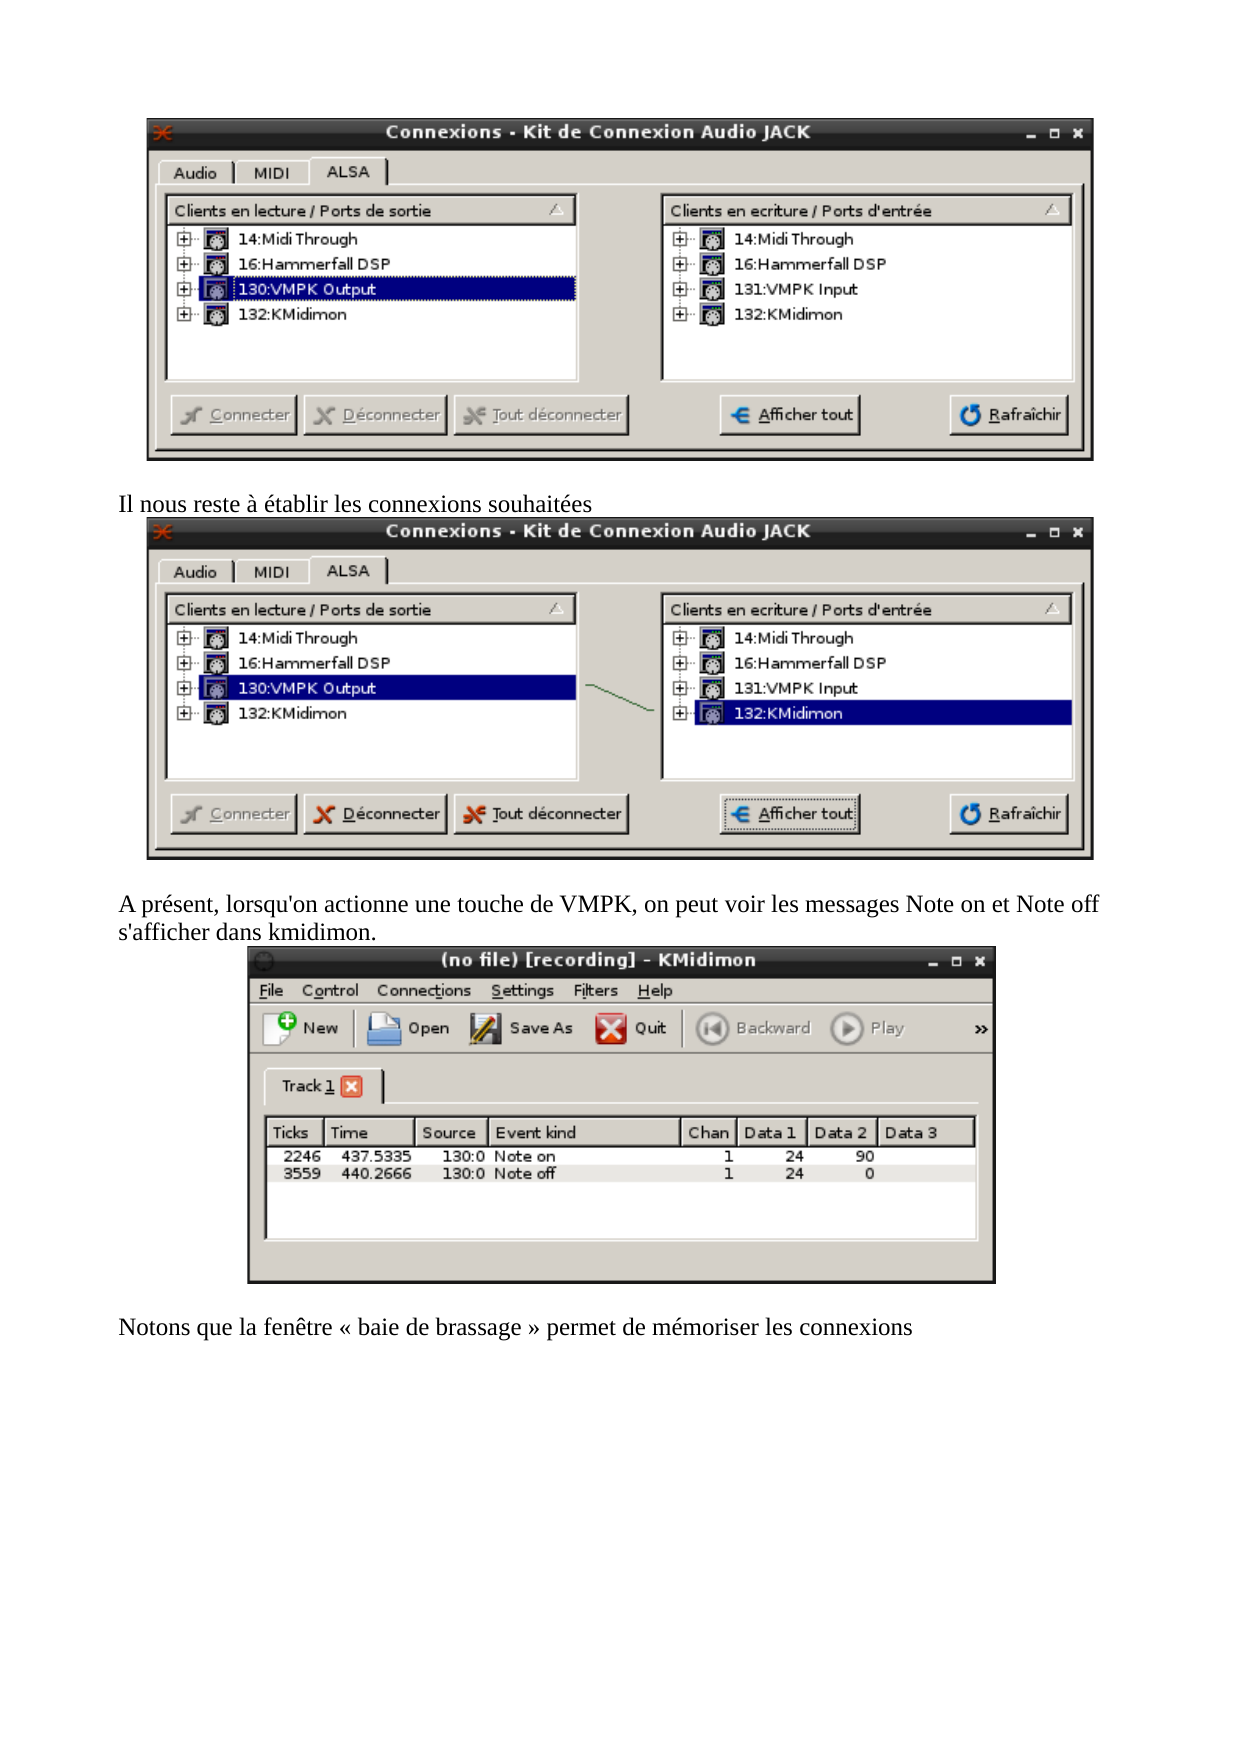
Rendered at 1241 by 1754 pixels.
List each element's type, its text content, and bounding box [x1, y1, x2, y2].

text Notons que la fenêtre « baie de brassage » permet de mémoriser les connexions [118, 1312, 1122, 1341]
picture [146, 517, 1094, 860]
text A présent, lorsqu'on actionne une touche de VMPK, on peut voir les messages Note on et Note off s'afficher dans kmidimon. [118, 889, 1122, 946]
picture [146, 118, 1094, 461]
text Il nous reste à établir les connexions souhaitées [118, 489, 1122, 518]
picture [247, 946, 996, 1284]
